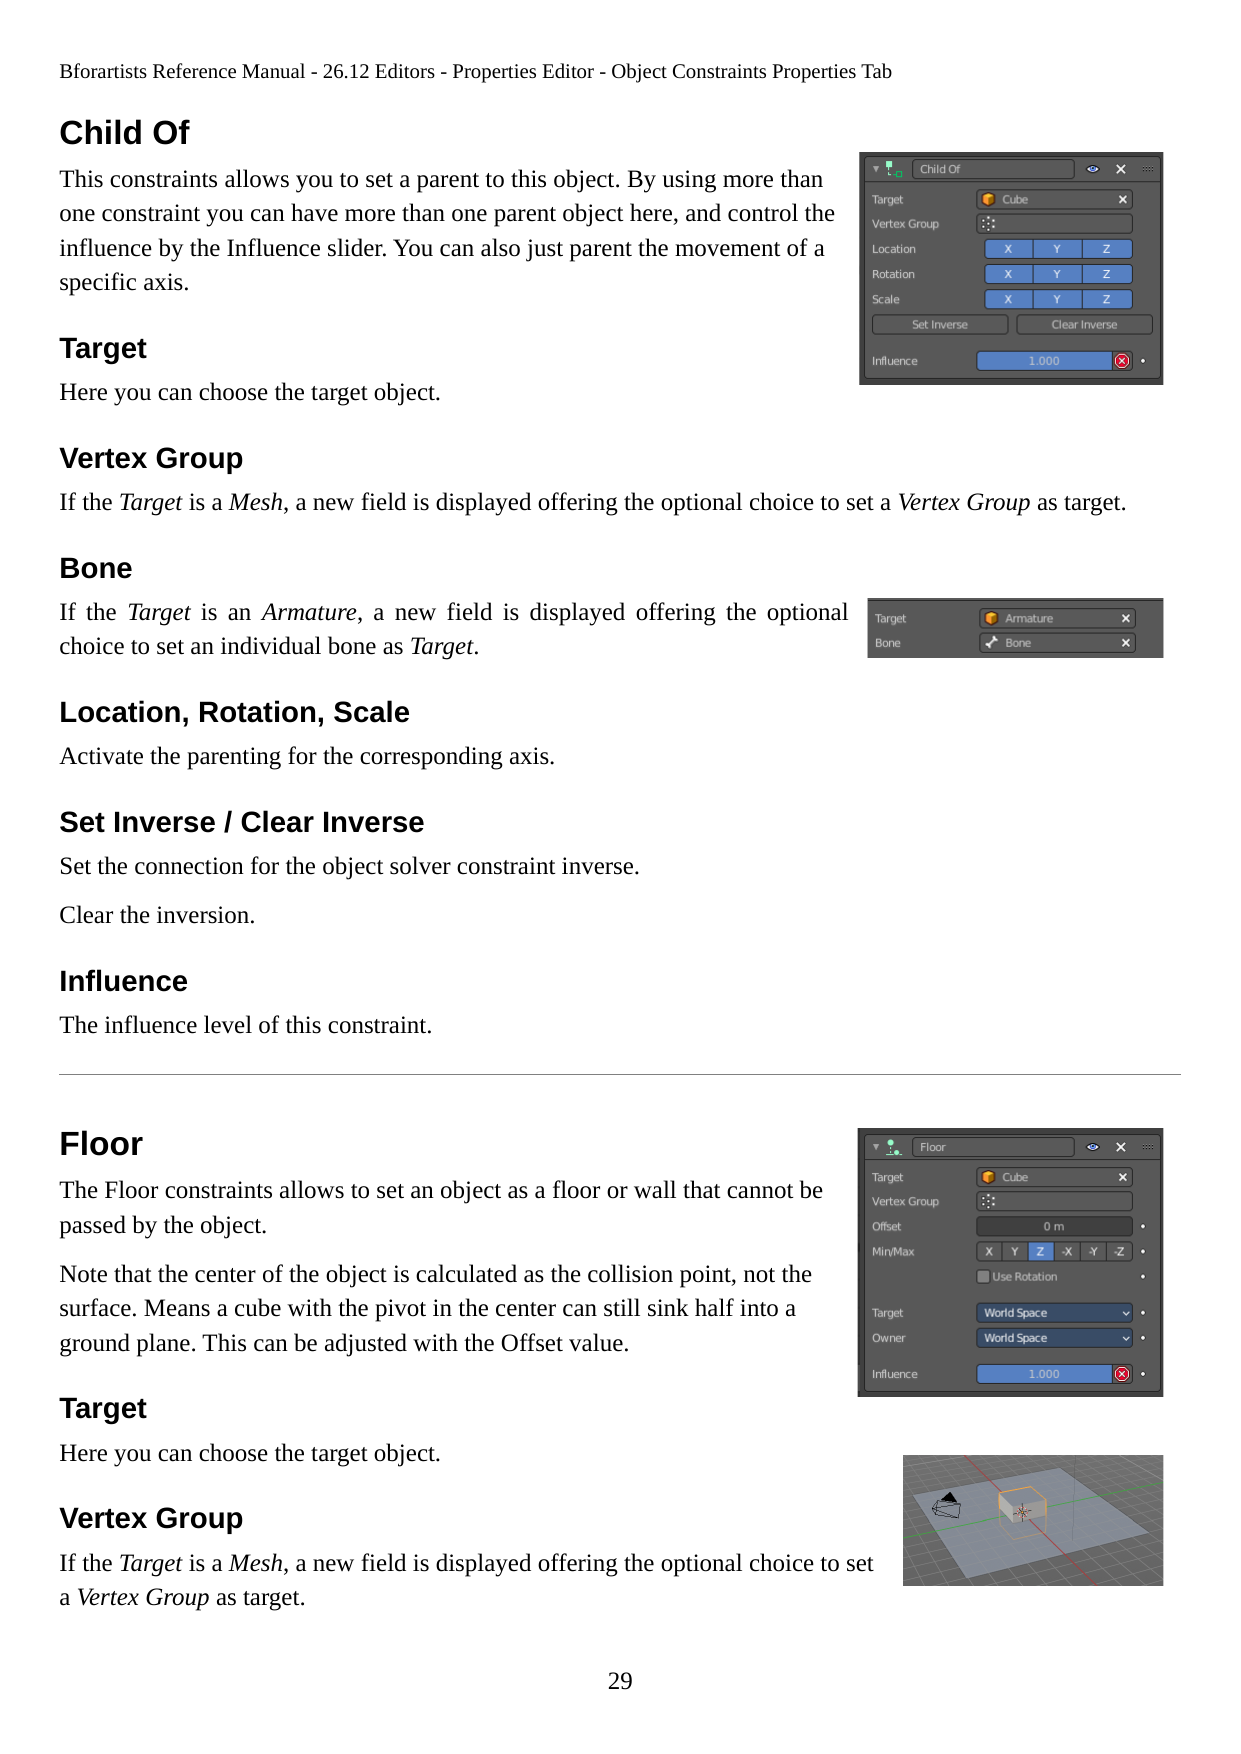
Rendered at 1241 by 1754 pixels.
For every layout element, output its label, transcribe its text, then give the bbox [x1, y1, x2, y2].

text Clear the inversion. [59, 900, 1181, 929]
subtitle Vertex Group [59, 441, 1181, 474]
text This constraints allows you to set a parent to this object. By using more than one constraint you can have more than one parent object here, and control the influence by the Influence slider. You can also just parent the movement of a specific axis. [59, 164, 859, 296]
subtitle Target [59, 1391, 1181, 1425]
subtitle Child Of [59, 113, 1181, 151]
text If the Target is an Armature, a new field is displayed offering the optional choice to set an individual bone as Target. [59, 597, 1181, 660]
text If the Target is a Mesh, a new field is displayed offering the optional choice to set a Vertex Group as target. [59, 1548, 1181, 1611]
text Note that the center of the object is calculated as the collision point, not the surface. Means a cube with the pivot in the center can still sink half into a ground plane. This can be adjusted with the Offset value. [59, 1259, 857, 1357]
text Here you can choose the target object. [59, 377, 1181, 406]
subtitle Set Inverse / Clear Inverse [59, 805, 1181, 839]
subtitle Floor [59, 1124, 1181, 1163]
subtitle Bone [59, 551, 1181, 584]
text The influence level of this constraint. [59, 1010, 1181, 1039]
subtitle Location, Rotation, Scale [59, 695, 1181, 729]
text The Floor constraints allows to set an object as a floor or wall that cannot be passed by the object. [59, 1175, 857, 1238]
picture [903, 1455, 1164, 1586]
text Set the connection for the object solver constraint inverse. [59, 851, 1181, 880]
picture [867, 598, 1164, 658]
picture [857, 1128, 1164, 1397]
text If the Target is a Mesh, a new field is displayed offering the optional choice to set a Vertex Group as target. [59, 487, 1181, 516]
text Activate the parenting for the corresponding axis. [59, 741, 1181, 770]
subtitle Vertex Group [59, 1501, 903, 1535]
picture [859, 152, 1164, 385]
subtitle Influence [59, 964, 1181, 998]
text Here you can choose the target object. [59, 1438, 1181, 1466]
subtitle [1164, 331, 1181, 364]
subtitle [1164, 1501, 1181, 1535]
subtitle Target [59, 331, 859, 364]
